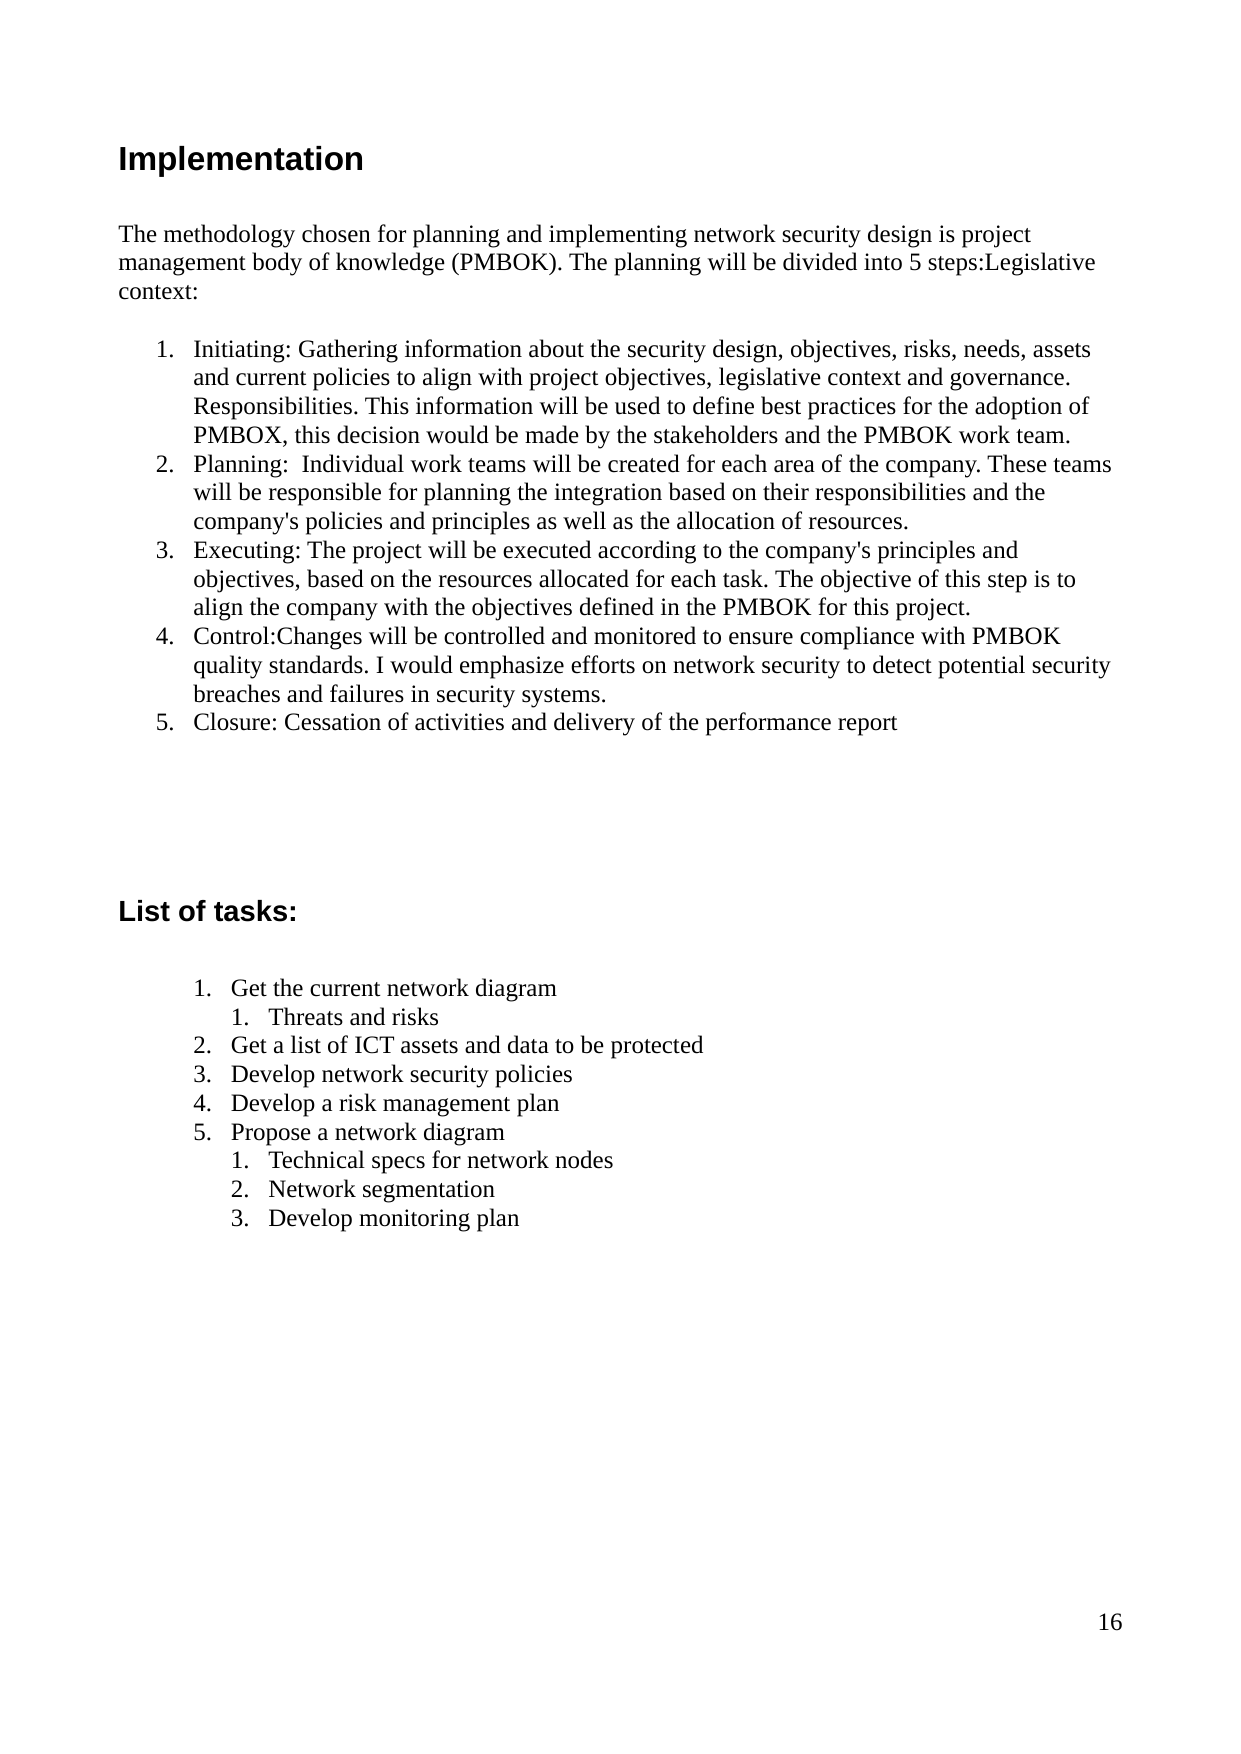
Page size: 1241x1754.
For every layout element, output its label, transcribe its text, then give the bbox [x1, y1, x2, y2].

subtitle List of tasks: [118, 893, 1122, 961]
list Closure: Cessation of activities and delivery of the performance report [156, 707, 1122, 736]
list Initiating: Gathering information about the security design, objectives, risks, needs, assets and current policies to align with project objectives, legislative context and governance. Responsibilities. This information will be used to define best practices for the adoption of PMBOX, this decision would be made by the stakeholders and the PMBOK work team. [156, 334, 1122, 449]
list Control:Changes will be controlled and monitored to ensure compliance with PMBOK quality standards. I would emphasize efforts on network security to detect potential security breaches and failures in security systems. [156, 621, 1122, 707]
list Planning: Individual work teams will be created for each area of ​​the company. These teams will be responsible for planning the integration based on their responsibilities and the company's policies and principles as well as the allocation of resources. [156, 449, 1122, 535]
list Develop a risk management plan [193, 1088, 1122, 1117]
list Technical specs for network nodes [231, 1146, 1122, 1174]
list Network segmentation [231, 1174, 1122, 1203]
list Propose a network diagram [193, 1117, 1122, 1146]
list Get the current network diagram [193, 973, 1122, 1002]
list Executing: The project will be executed according to the company's principles and objectives, based on the resources allocated for each task. The objective of this step is to align the company with the objectives defined in the PMBOK for this project. [156, 535, 1122, 621]
list Get a list of ICT assets and data to be protected [193, 1031, 1122, 1059]
list Threats and risks [231, 1002, 1122, 1031]
list Develop network security policies [193, 1059, 1122, 1088]
subtitle Implementation [118, 139, 1122, 177]
list Develop monitoring plan [231, 1203, 1122, 1232]
text The methodology chosen for planning and implementing network security design is project management body of knowledge (PMBOK). The planning will be divided into 5 steps:Legislative context: [118, 219, 1122, 305]
